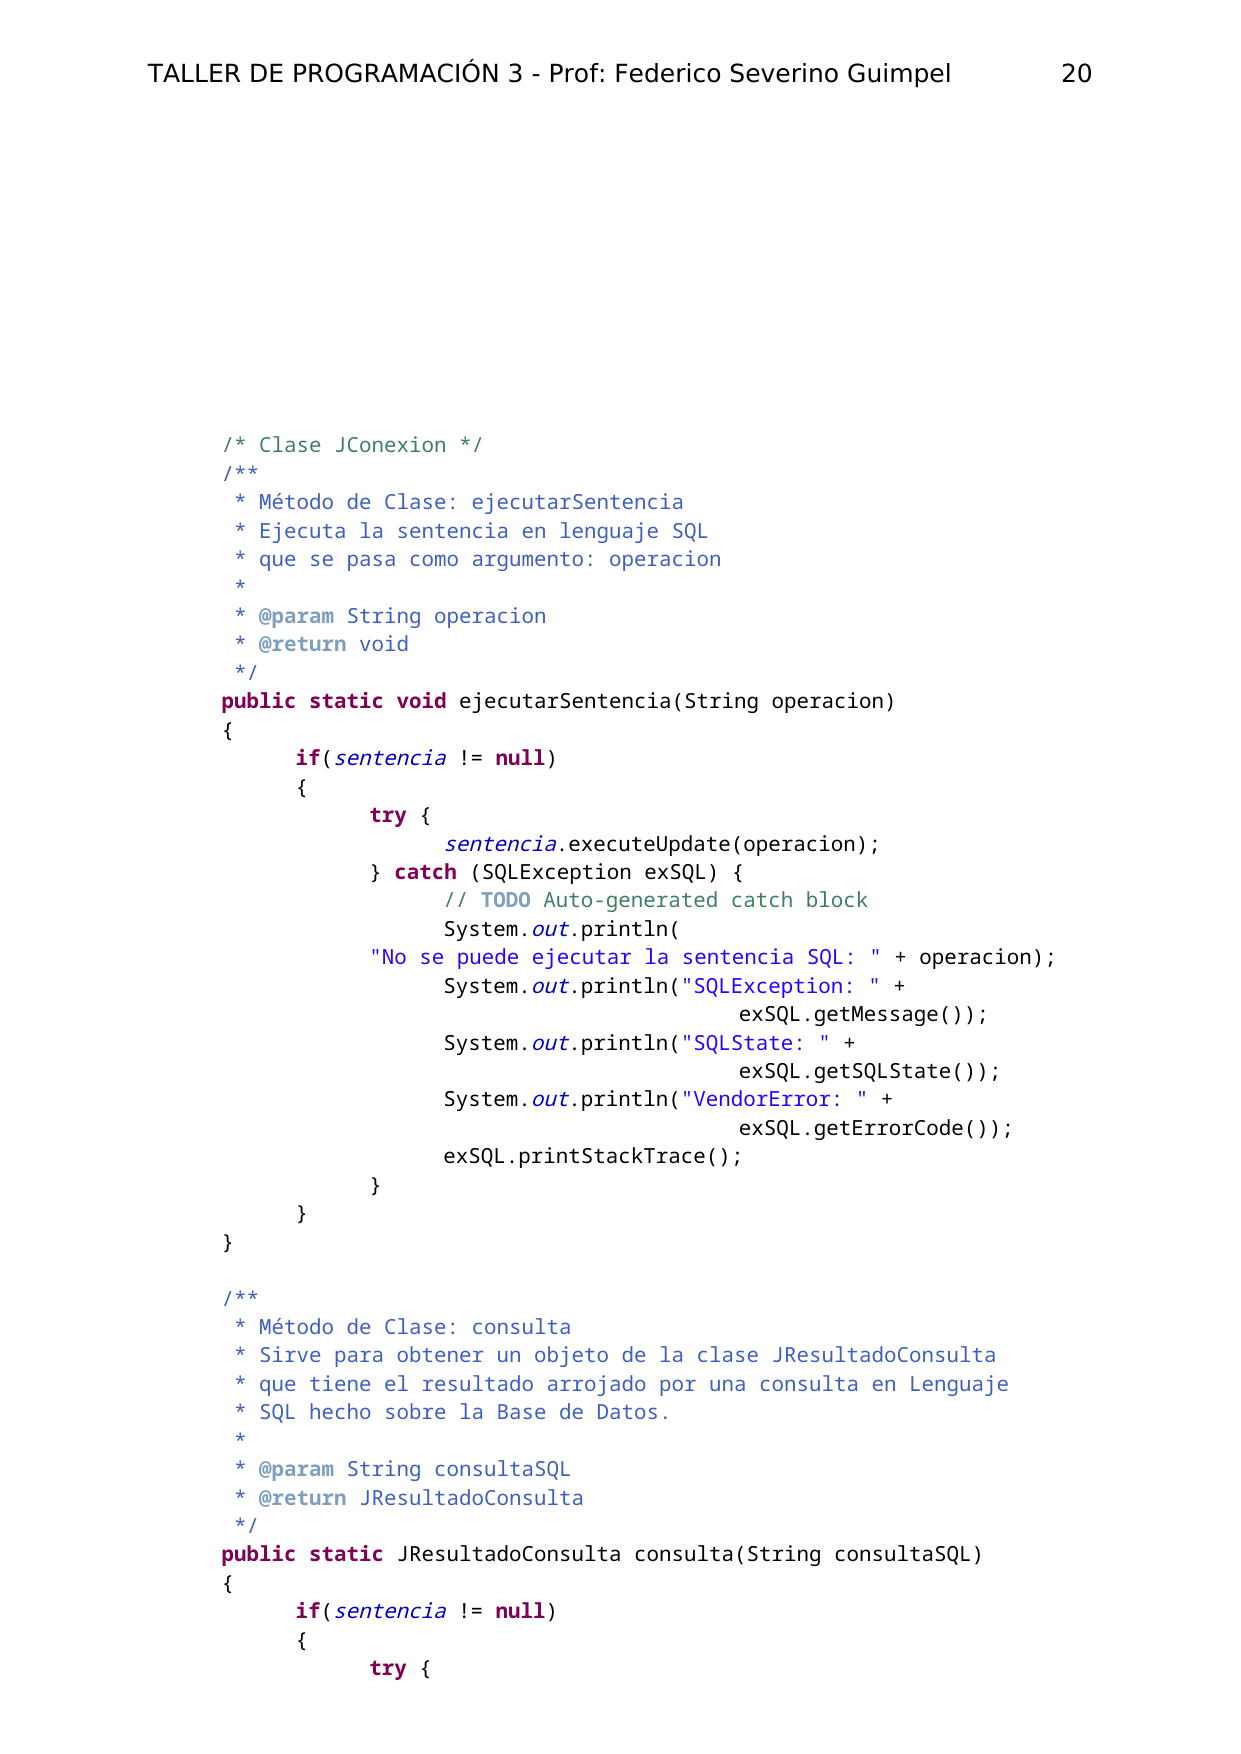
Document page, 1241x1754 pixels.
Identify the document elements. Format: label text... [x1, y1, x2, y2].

text * [148, 573, 1093, 601]
text exSQL.printStackTrace(); [148, 1141, 1093, 1170]
text */ [148, 658, 1093, 686]
text /* Clase JConexion */ [148, 431, 1093, 459]
text exSQL.getSQLState()); [148, 1056, 1093, 1084]
text } [148, 1170, 1093, 1198]
text { [148, 772, 1093, 800]
text sentencia.executeUpdate(operacion); [148, 829, 1093, 857]
text "No se puede ejecutar la sentencia SQL: " + operacion); [148, 942, 1093, 971]
text if(sentencia != null) [148, 1596, 1093, 1625]
text try { [148, 800, 1093, 829]
text /** [148, 459, 1093, 487]
text { [148, 1625, 1093, 1653]
text /** [148, 1284, 1093, 1312]
text * que tiene el resultado arrojado por una consulta en Lenguaje [148, 1369, 1093, 1397]
text * @param String consultaSQL [148, 1454, 1093, 1483]
text try { [148, 1653, 1093, 1682]
text } [148, 1198, 1093, 1227]
text public static JResultadoConsulta consulta(String consultaSQL) [148, 1539, 1093, 1568]
text } catch (SQLException exSQL) { [148, 857, 1093, 886]
text System.out.println( [148, 914, 1093, 942]
text System.out.println("SQLState: " + [148, 1028, 1093, 1056]
text // TODO Auto-generated catch block [148, 886, 1093, 914]
text * que se pasa como argumento: operacion [148, 544, 1093, 573]
text } [148, 1227, 1093, 1255]
text public static void ejecutarSentencia(String operacion) [148, 686, 1093, 715]
text * @param String operacion [148, 601, 1093, 629]
text * @return void [148, 629, 1093, 658]
text if(sentencia != null) [148, 743, 1093, 772]
text exSQL.getMessage()); [148, 999, 1093, 1028]
text * Sirve para obtener un objeto de la clase JResultadoConsulta [148, 1341, 1093, 1369]
text { [148, 715, 1093, 743]
text { [148, 1568, 1093, 1596]
text * Método de Clase: ejecutarSentencia [148, 487, 1093, 516]
text * SQL hecho sobre la Base de Datos. [148, 1397, 1093, 1426]
text System.out.println("VendorError: " + [148, 1084, 1093, 1113]
text * Método de Clase: consulta [148, 1312, 1093, 1341]
text * Ejecuta la sentencia en lenguaje SQL [148, 516, 1093, 544]
text */ [148, 1511, 1093, 1539]
text System.out.println("SQLException: " + [148, 971, 1093, 999]
text * @return JResultadoConsulta [148, 1483, 1093, 1511]
text * [148, 1426, 1093, 1454]
text exSQL.getErrorCode()); [148, 1113, 1093, 1141]
